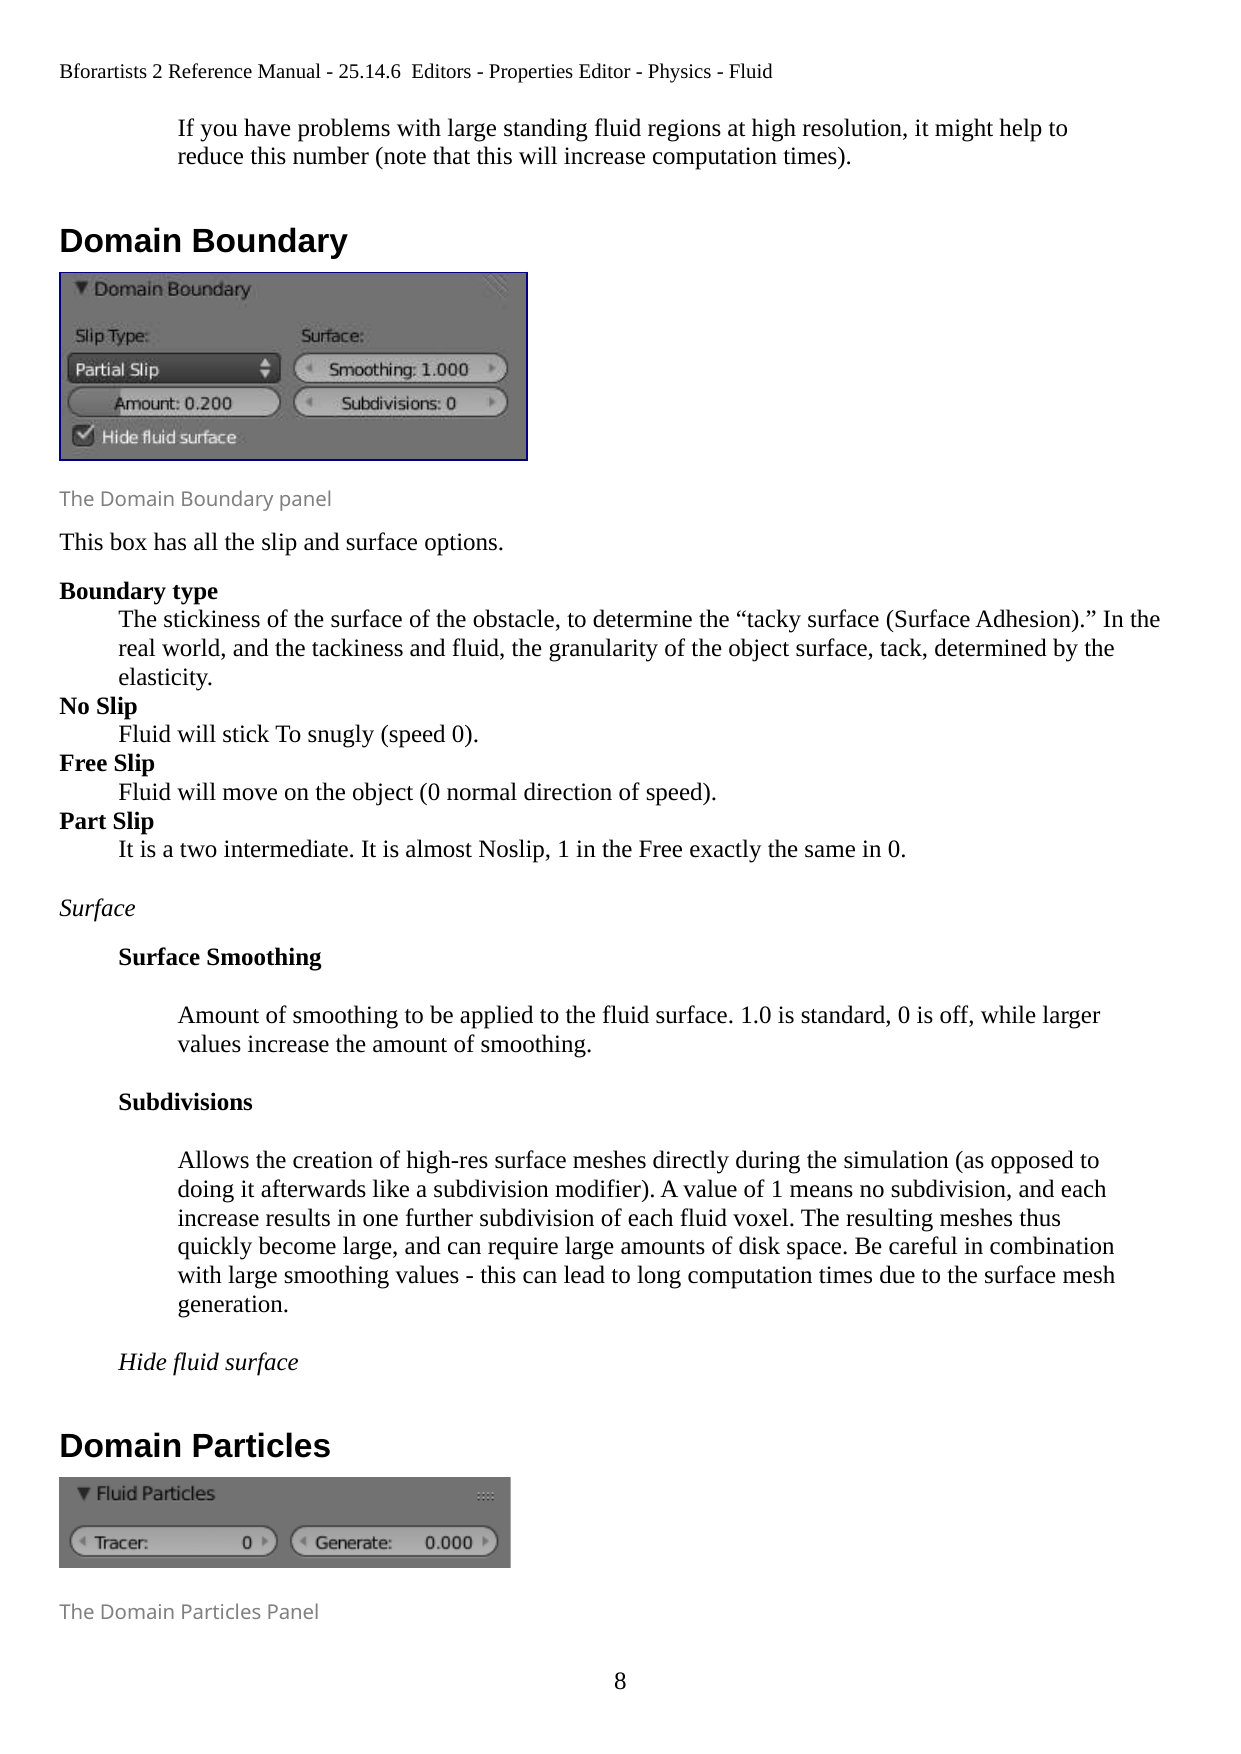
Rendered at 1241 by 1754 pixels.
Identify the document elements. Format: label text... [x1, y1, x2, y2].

subtitle No Slip [59, 691, 1181, 719]
text Hide fluid surface [118, 1347, 1122, 1376]
list If you have problems with large standing fluid regions at high resolution, it might help to reduce this number (note that this will increase computation times). [177, 113, 1122, 170]
text This box has all the slip and surface options. [59, 527, 1181, 555]
subtitle Domain Boundary [59, 220, 1181, 259]
subtitle Part Slip [59, 806, 1181, 834]
text The Domain Boundary panel [59, 481, 1181, 512]
list It is a two intermediate. It is almost Noslip, 1 in the Free exactly the same in 0. [118, 834, 1181, 863]
list Fluid will stick To snugly (speed 0). [118, 719, 1181, 748]
picture [59, 1477, 511, 1568]
subtitle Free Slip [59, 748, 1181, 777]
subtitle Domain Particles [59, 1426, 1181, 1465]
list The stickiness of the surface of the obstacle, to determine the “tacky surface (Surface Adhesion).” In the real world, and the tackiness and fluid, the granularity of the object surface, tack, determined by the elasticity. [118, 604, 1181, 691]
text The Domain Particles Panel [59, 1594, 1181, 1625]
subtitle Subdivisions [118, 1087, 1122, 1116]
list Allows the creation of high-res surface meshes directly during the simulation (as opposed to doing it afterwards like a subdivision modifier). A value of 1 means no subdivision, and each increase results in one further subdivision of each fluid voxel. The resulting meshes thus quickly become large, and can require large amounts of disk space. Be careful in combination with large smoothing values - this can lead to long computation times due to the surface mesh generation. [177, 1145, 1122, 1318]
list Amount of smoothing to be applied to the fluid surface. 1.0 is standard, 0 is off, while larger values increase the amount of smoothing. [177, 1000, 1122, 1057]
text Surface [59, 893, 1181, 921]
picture [61, 273, 526, 459]
subtitle Surface Smoothing [118, 942, 1122, 971]
subtitle Boundary type [59, 576, 1181, 604]
list Fluid will move on the object (0 normal direction of speed). [118, 777, 1181, 806]
